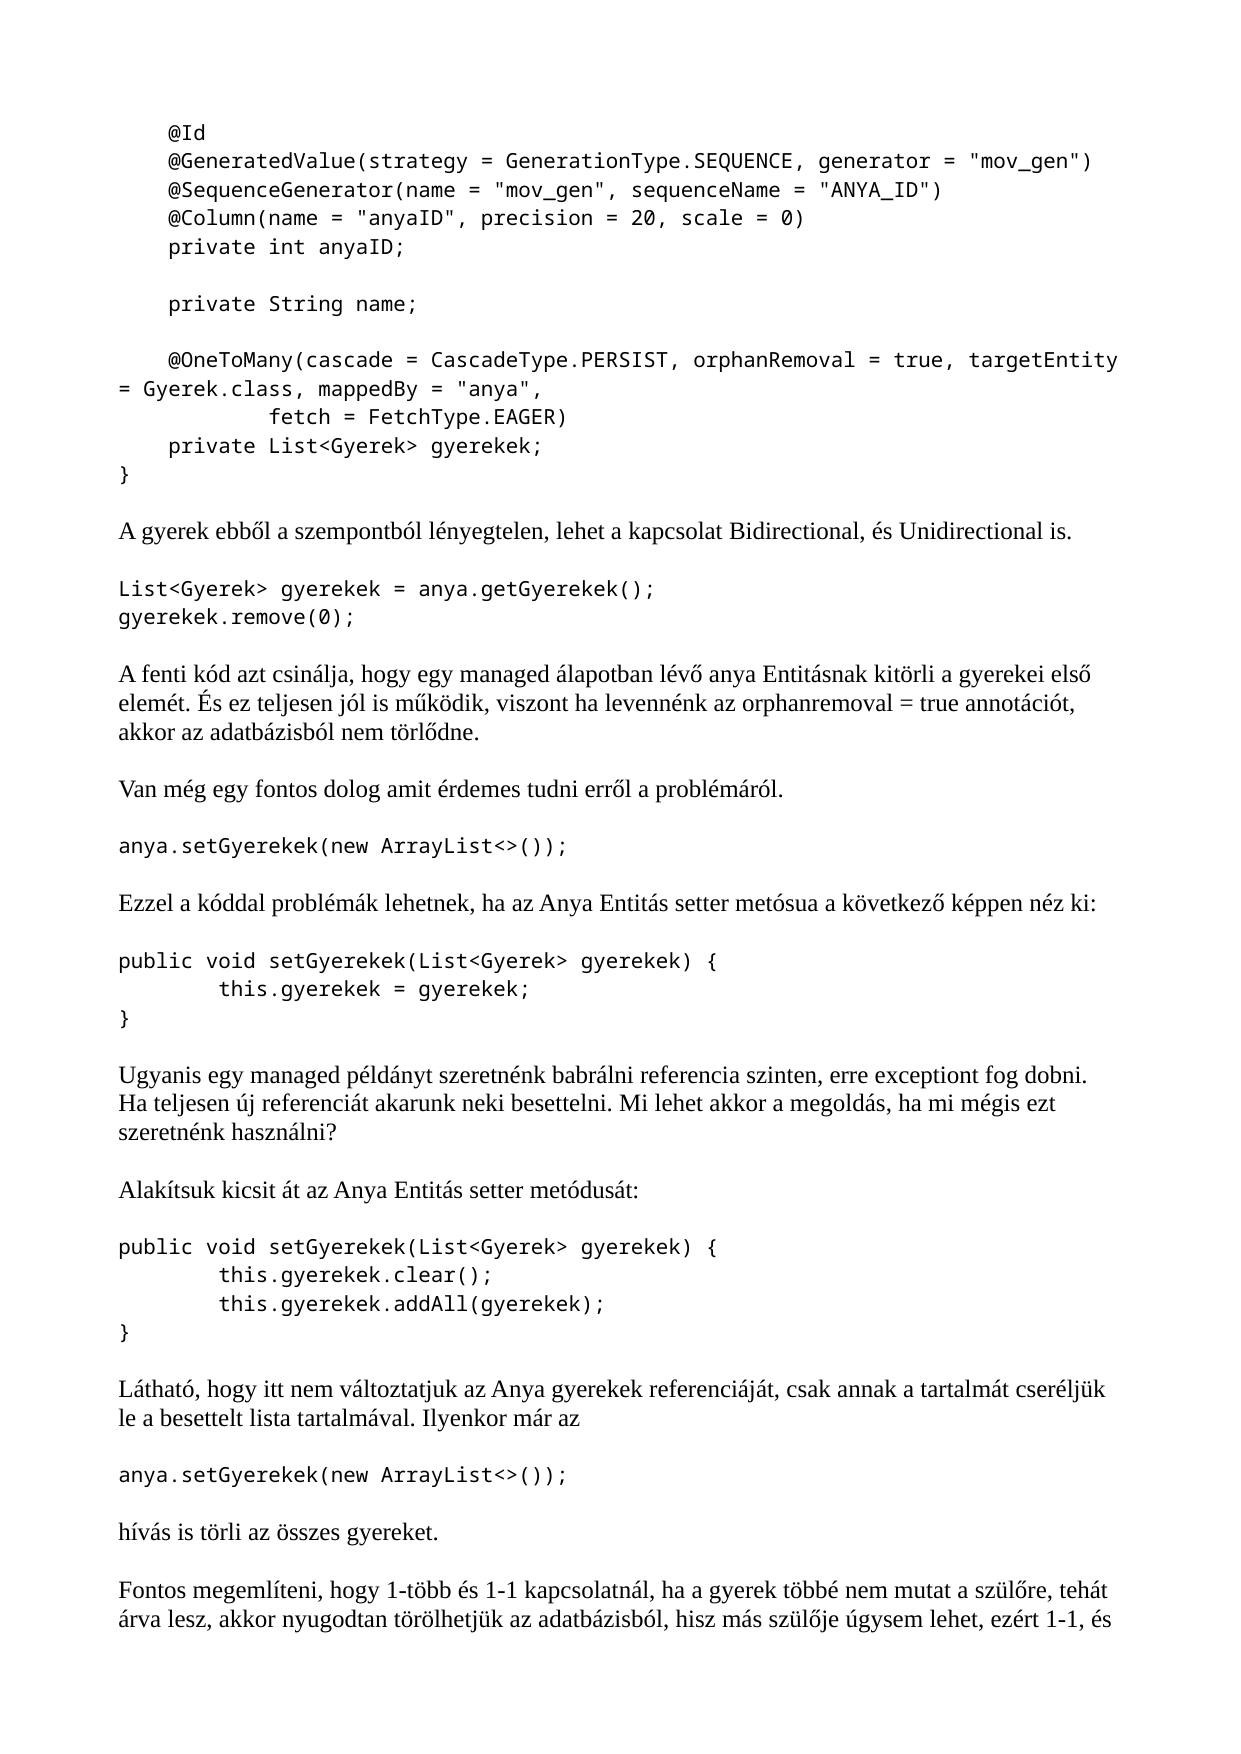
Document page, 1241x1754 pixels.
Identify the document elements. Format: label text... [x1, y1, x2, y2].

text gyerekek.remove(0); [118, 602, 1122, 631]
text private List<Gyerek> gyerekek; [118, 431, 1122, 459]
text this.gyerekek = gyerekek; [118, 974, 1122, 1003]
text } [118, 1317, 1122, 1346]
text Alakítsuk kicsit át az Anya Entitás setter metódusát: [118, 1175, 1122, 1203]
text private String name; [118, 289, 1122, 317]
text public void setGyerekek(List<Gyerek> gyerekek) { [118, 1232, 1122, 1261]
text @Id [118, 118, 1122, 147]
text anya.setGyerekek(new ArrayList<>()); [118, 832, 1122, 860]
text @GeneratedValue(strategy = GenerationType.SEQUENCE, generator = "mov_gen") [118, 147, 1122, 175]
text anya.setGyerekek(new ArrayList<>()); [118, 1461, 1122, 1489]
text A fenti kód azt csinálja, hogy egy managed álapotban lévő anya Entitásnak kitörli a gyerekei első elemét. És ez teljesen jól is működik, viszont ha levennénk az orphanremoval = true annotációt, akkor az adatbázisból nem törlődne. [118, 659, 1122, 745]
text A gyerek ebből a szempontból lényegtelen, lehet a kapcsolat Bidirectional, és Unidirectional is. [118, 516, 1122, 545]
text this.gyerekek.addAll(gyerekek); [118, 1289, 1122, 1317]
text private int anyaID; [118, 232, 1122, 260]
text Látható, hogy itt nem változtatjuk az Anya gyerekek referenciáját, csak annak a tartalmát cseréljük le a besettelt lista tartalmával. Ilyenkor már az [118, 1374, 1122, 1432]
text @Column(name = "anyaID", precision = 20, scale = 0) [118, 203, 1122, 232]
text @SequenceGenerator(name = "mov_gen", sequenceName = "ANYA_ID") [118, 175, 1122, 203]
text public void setGyerekek(List<Gyerek> gyerekek) { [118, 946, 1122, 974]
text } [118, 459, 1122, 488]
text Ugyanis egy managed példányt szeretnénk babrálni referencia szinten, erre exceptiont fog dobni. Ha teljesen új referenciát akarunk neki besettelni. Mi lehet akkor a megoldás, ha mi mégis ezt szeretnénk használni? [118, 1060, 1122, 1146]
text Fontos megemlíteni, hogy 1-több és 1-1 kapcsolatnál, ha a gyerek többé nem mutat a szülőre, tehát árva lesz, akkor nyugodtan törölhetjük az adatbázisból, hisz más szülője úgysem lehet, ezért 1-1, és [118, 1575, 1122, 1632]
text fetch = FetchType.EAGER) [118, 402, 1122, 431]
text this.gyerekek.clear(); [118, 1261, 1122, 1289]
text hívás is törli az összes gyereket. [118, 1517, 1122, 1546]
text @OneToMany(cascade = CascadeType.PERSIST, orphanRemoval = true, targetEntity = Gyerek.class, mappedBy = "anya", [118, 346, 1122, 402]
text } [118, 1003, 1122, 1031]
text Ezzel a kóddal problémák lehetnek, ha az Anya Entitás setter metósua a következő képpen néz ki: [118, 888, 1122, 917]
text Van még egy fontos dolog amit érdemes tudni erről a problémáról. [118, 774, 1122, 803]
text List<Gyerek> gyerekek = anya.getGyerekek(); [118, 574, 1122, 602]
